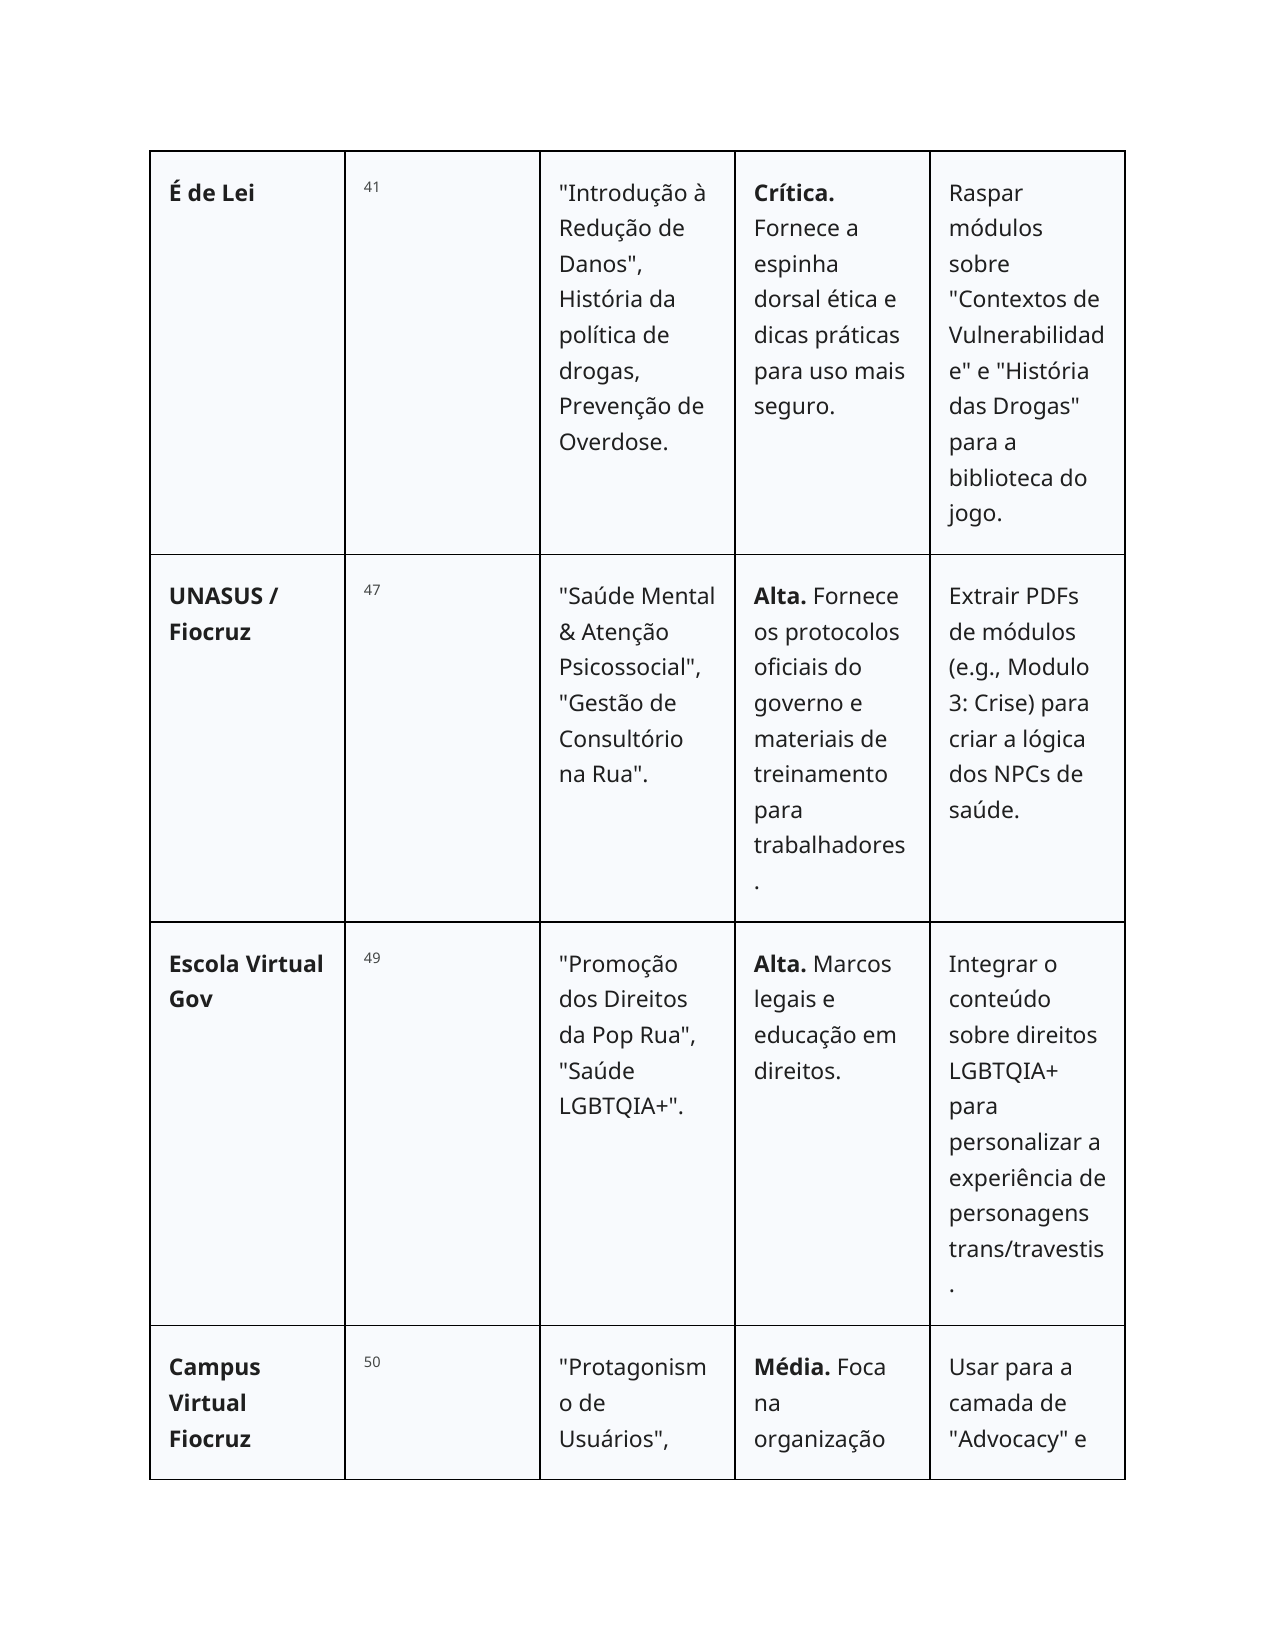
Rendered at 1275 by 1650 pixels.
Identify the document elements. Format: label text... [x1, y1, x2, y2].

table_cell Integrar o conteúdo sobre direitos LGBTQIA+ para personalizar a experiência de personagens trans/travestis. [931, 923, 1124, 1325]
table_cell Campus Virtual Fiocruz [151, 1326, 344, 1479]
table_cell Extrair PDFs de módulos (e.g., Modulo 3: Crise) para criar a lógica dos NPCs de saúde. [931, 555, 1124, 921]
table_cell 49 [346, 923, 539, 1325]
table_cell 50 [346, 1326, 539, 1479]
table_cell "Promoção dos Direitos da Pop Rua", "Saúde LGBTQIA+". [541, 923, 734, 1325]
table_cell Crítica. Fornece a espinha dorsal ética e dicas práticas para uso mais seguro. [736, 152, 929, 553]
table_cell Escola Virtual Gov [151, 923, 344, 1325]
table_cell Alta. Marcos legais e educação em direitos. [736, 923, 929, 1325]
table_cell 41 [346, 152, 539, 553]
table_cell Usar para a camada de "Advocacy" e [931, 1326, 1124, 1479]
table_cell "Introdução à Redução de Danos", História da política de drogas, Prevenção de Overdose. [541, 152, 734, 553]
table_cell Raspar módulos sobre "Contextos de Vulnerabilidade" e "História das Drogas" para a biblioteca do jogo. [931, 152, 1124, 553]
table_cell Alta. Fornece os protocolos oficiais do governo e materiais de treinamento para trabalhadores. [736, 555, 929, 921]
table_cell Média. Foca na organização [736, 1326, 929, 1479]
table_cell UNASUS / Fiocruz [151, 555, 344, 921]
table_cell 47 [346, 555, 539, 921]
table_cell "Saúde Mental & Atenção Psicossocial", "Gestão de Consultório na Rua". [541, 555, 734, 921]
table_cell "Protagonismo de Usuários", [541, 1326, 734, 1479]
table_cell É de Lei [151, 152, 344, 553]
